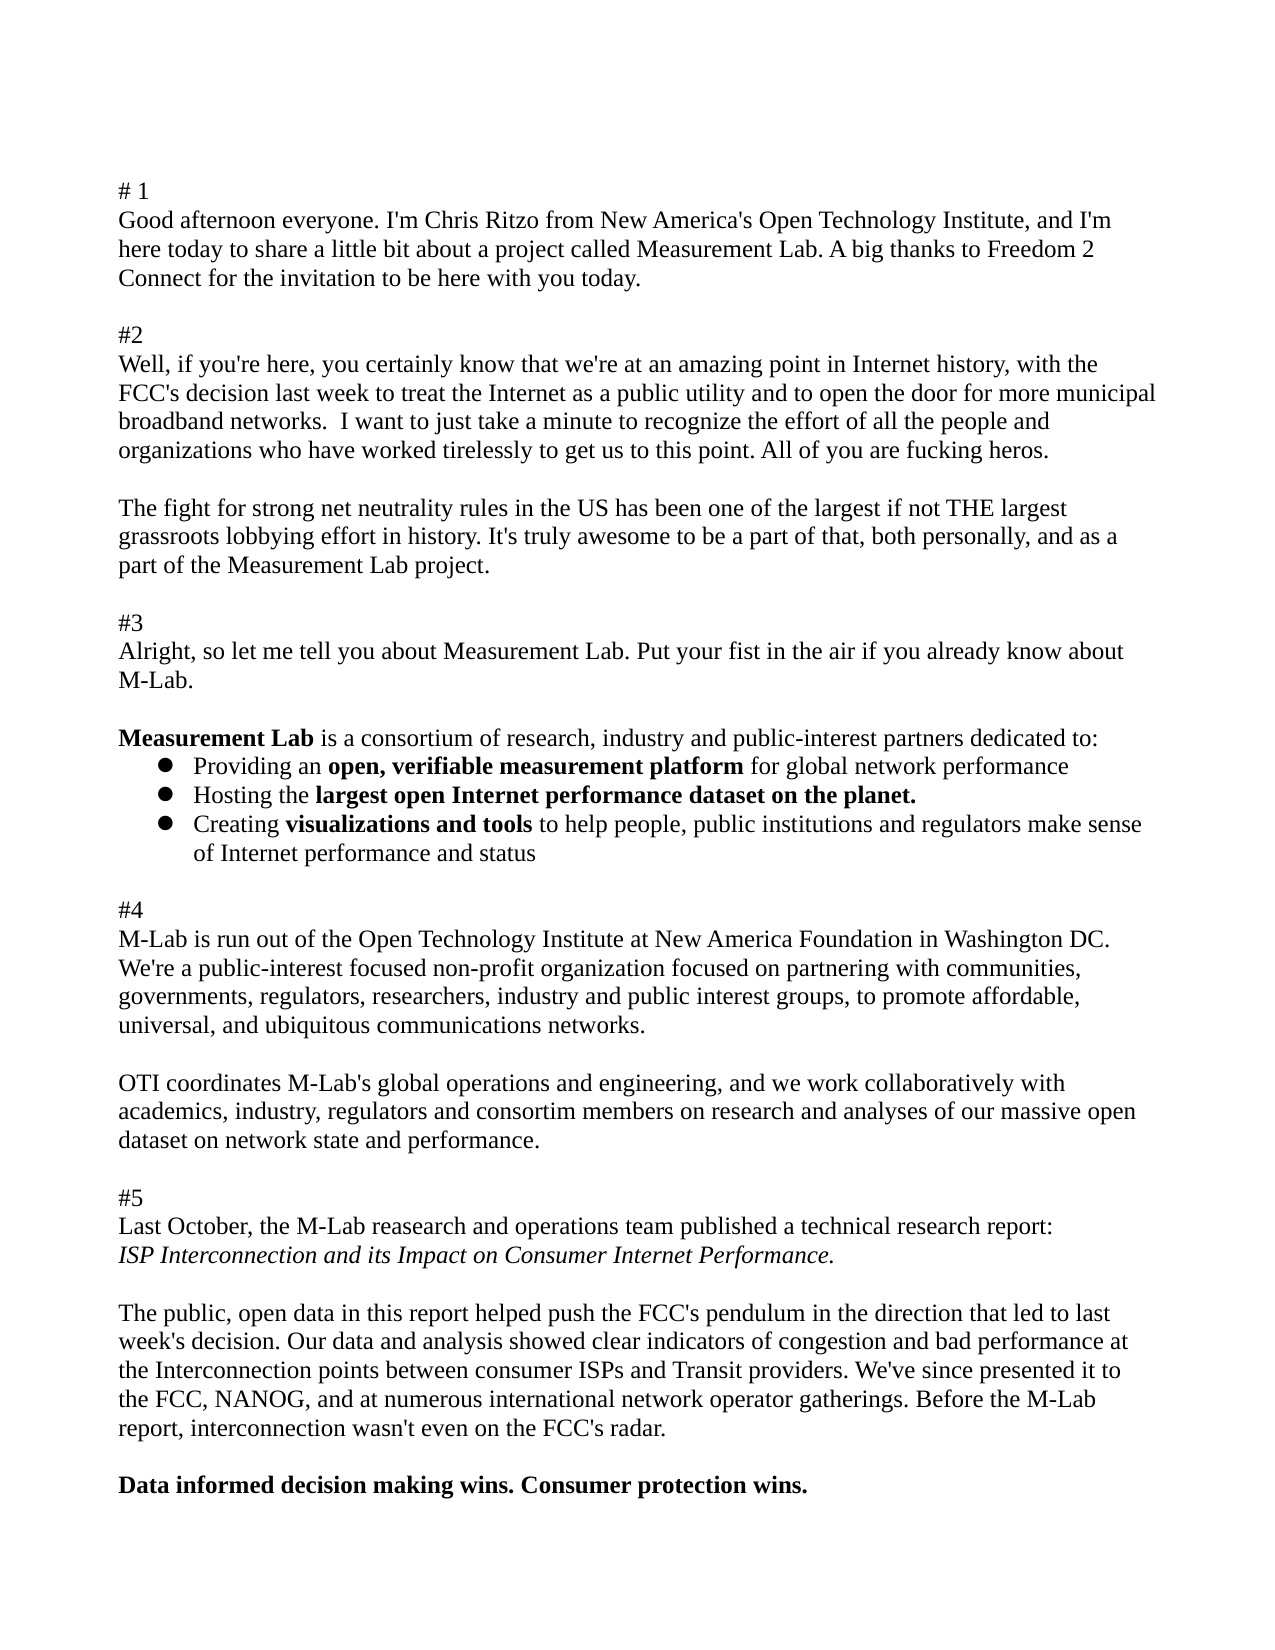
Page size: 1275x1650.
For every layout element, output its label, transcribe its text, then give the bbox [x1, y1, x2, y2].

text Last October, the M-Lab reasearch and operations team published a technical research report: ISP Interconnection and its Impact on Consumer Internet Performance. [118, 1211, 1157, 1269]
text M-Lab is run out of the Open Technology Institute at New America Foundation in Washington DC. We're a public-interest focused non-profit organization focused on partnering with communities, governments, regulators, researchers, industry and public interest groups, to promote affordable, universal, and ubiquitous communications networks. [118, 924, 1157, 1039]
text Alright, so let me tell you about Measurement Lab. Put your fist in the air if you already know about M-Lab. [118, 636, 1157, 694]
text The fight for strong net neutrality rules in the US has been one of the largest if not THE largest grassroots lobbying effort in history. It's truly awesome to be a part of that, both personally, and as a part of the Measurement Lab project. [118, 493, 1157, 579]
list Hosting the largest open Internet performance dataset on the planet. [156, 780, 1157, 809]
text OTI coordinates M-Lab's global operations and engineering, and we work collaboratively with academics, industry, regulators and consortim members on research and analyses of our massive open dataset on network state and performance. [118, 1068, 1157, 1154]
list Providing an open, verifiable measurement platform for global network performance [156, 751, 1157, 780]
text #5 [118, 1183, 1157, 1211]
text Data informed decision making wins. Consumer protection wins. [118, 1470, 1157, 1499]
text The public, open data in this report helped push the FCC's pendulum in the direction that led to last week's decision. Our data and analysis showed clear indicators of congestion and bad performance at the Interconnection points between consumer ISPs and Transit providers. We've since presented it to the FCC, NANOG, and at numerous international network operator gatherings. Before the M-Lab report, interconnection wasn't even on the FCC's radar. [118, 1298, 1157, 1441]
text # 1 Good afternoon everyone. I'm Chris Ritzo from New America's Open Technology Institute, and I'm here today to share a little bit about a project called Measurement Lab. A big thanks to Freedom 2 Connect for the invitation to be here with you today. [118, 176, 1157, 291]
text Well, if you're here, you certainly know that we're at an amazing point in Internet history, with the FCC's decision last week to treat the Internet as a public utility and to open the door for more municipal broadband networks. I want to just take a minute to recognize the effort of all the people and organizations who have worked tirelessly to get us to this point. All of you are fucking heros. [118, 349, 1157, 464]
text #4 [118, 895, 1157, 924]
text #3 [118, 608, 1157, 636]
list Creating visualizations and tools to help people, public institutions and regulators make sense of Internet performance and status [156, 809, 1157, 866]
text Measurement Lab is a consortium of research, industry and public-interest partners dedicated to: [118, 723, 1157, 751]
text #2 [118, 320, 1157, 349]
